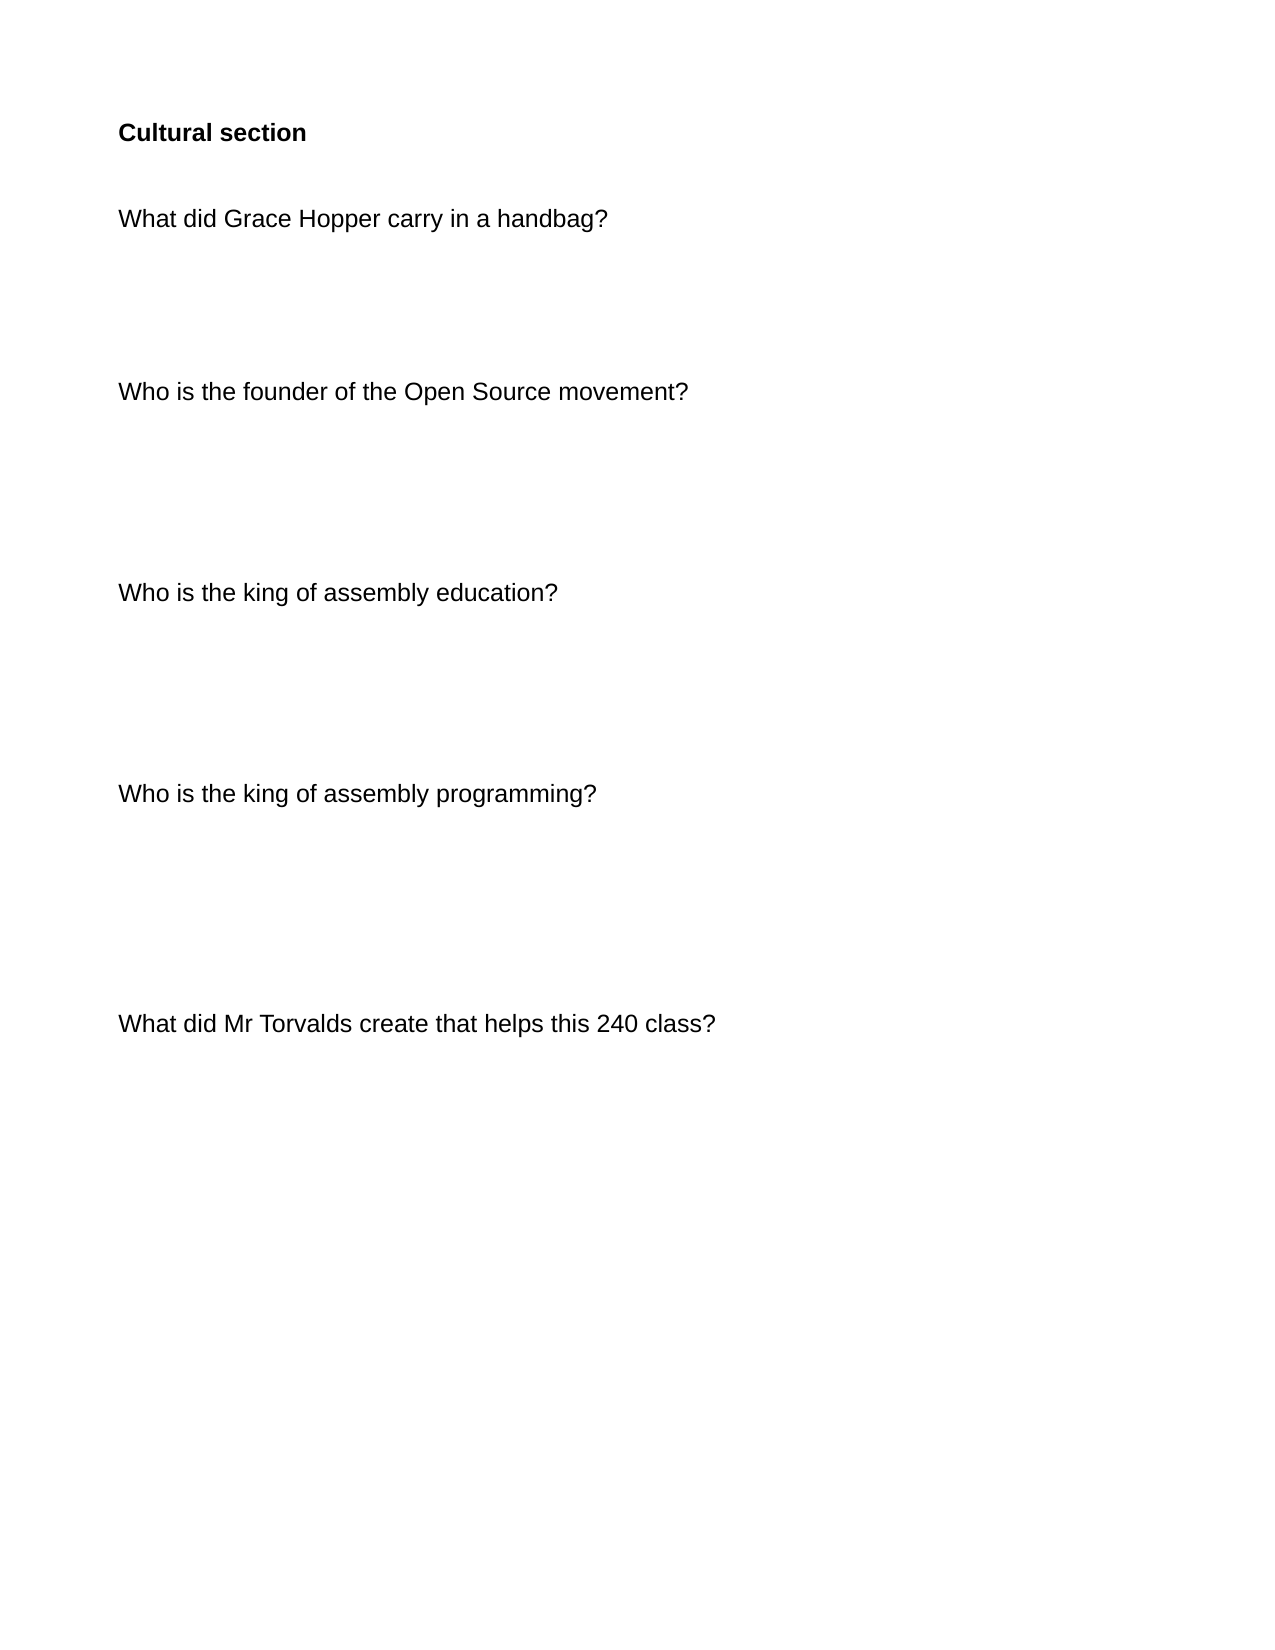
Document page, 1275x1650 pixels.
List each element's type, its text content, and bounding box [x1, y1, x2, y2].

text Cultural section [118, 118, 1157, 147]
text Who is the founder of the Open Source movement? [118, 377, 1157, 406]
text Who is the king of assembly programming? [118, 779, 1157, 808]
text What did Mr Torvalds create that helps this 240 class? [118, 1009, 1157, 1038]
text Who is the king of assembly education? [118, 578, 1157, 607]
text What did Grace Hopper carry in a handbag? [118, 204, 1157, 233]
